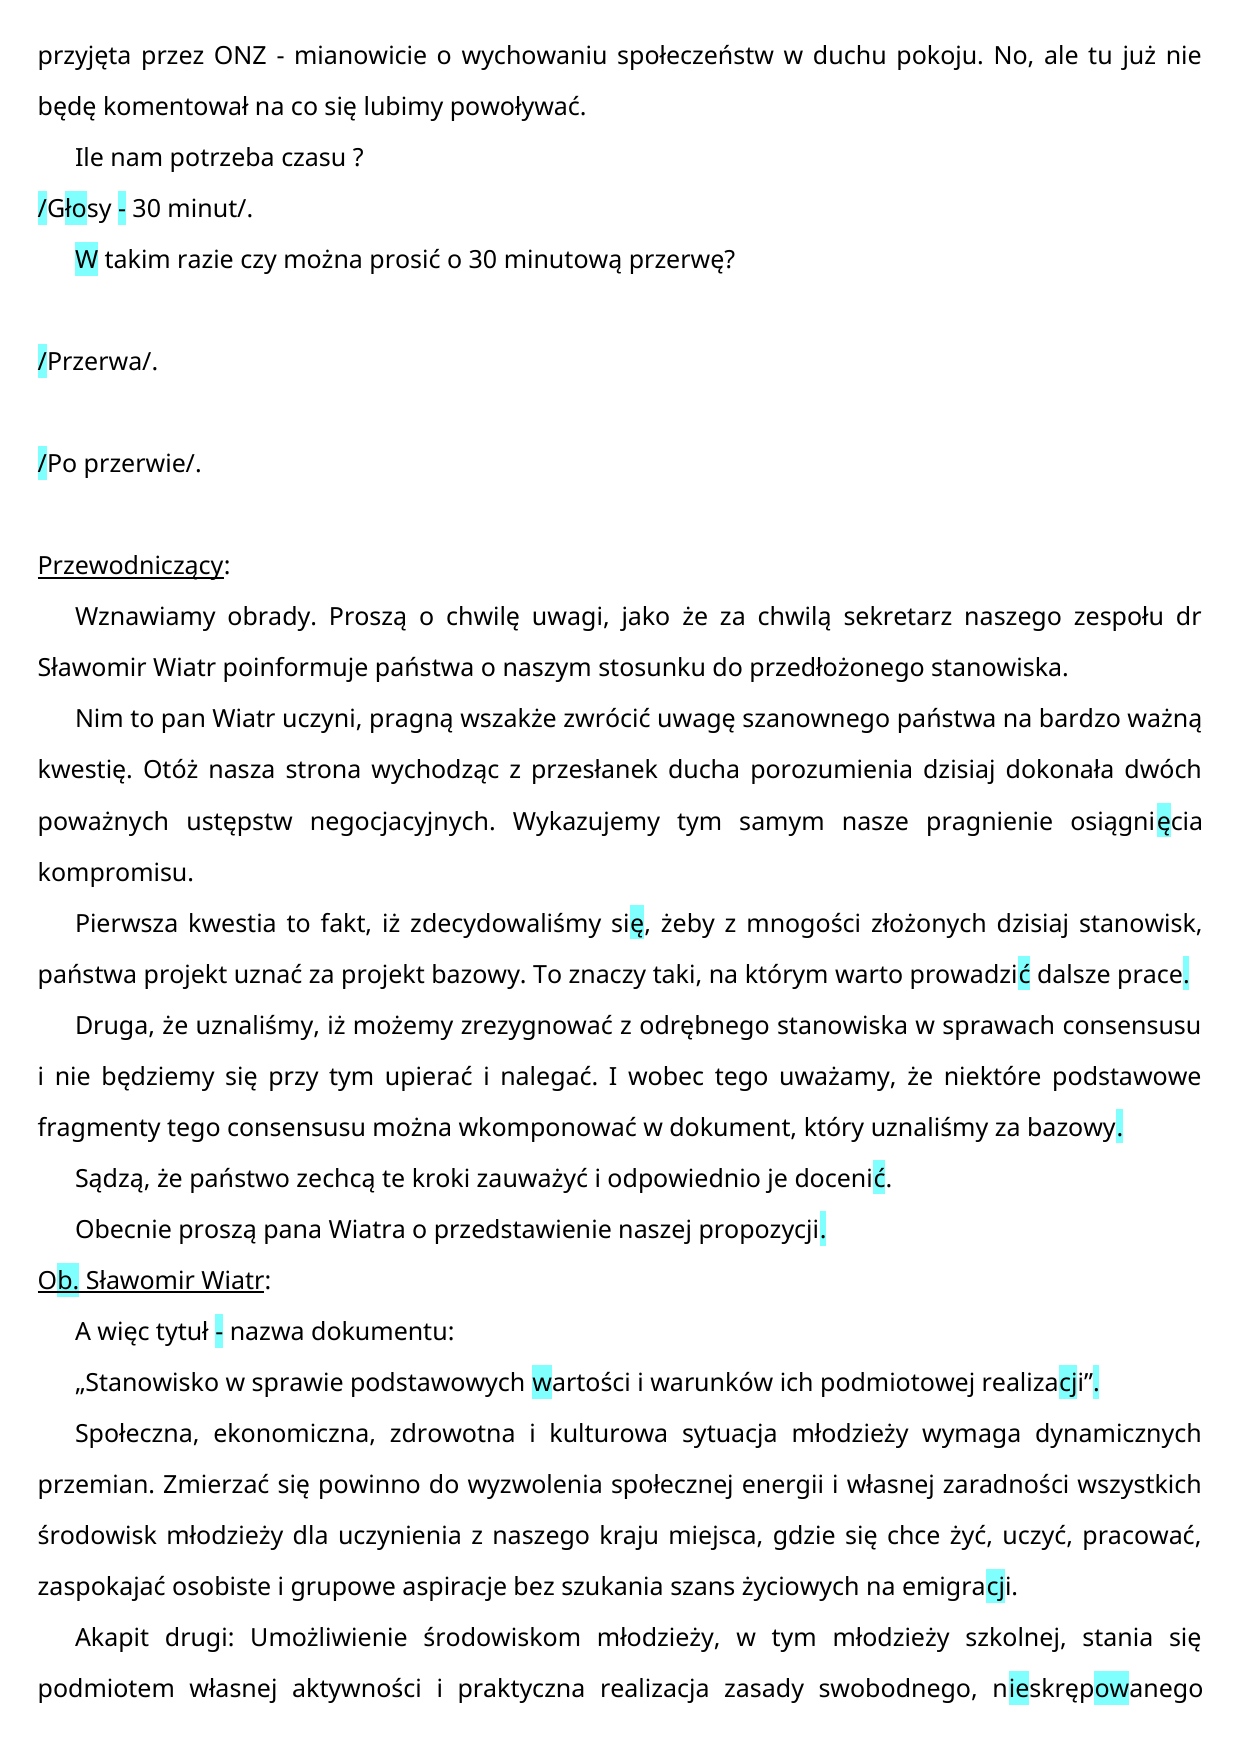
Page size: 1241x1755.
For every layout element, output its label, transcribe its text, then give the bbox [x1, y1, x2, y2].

text /Głosy - 30 minut/. [37, 191, 1203, 225]
text W takim razie czy można prosić o 30 minutową przerwę? [37, 242, 1203, 276]
text A więc tytuł - nazwa dokumentu: [37, 1313, 1203, 1348]
text Pierwsza kwestia to fakt, iż zdecydowaliśmy się, żeby z mnogości złożonych dzisiaj stanowisk, państwa projekt uznać za projekt bazowy. To znaczy taki, na którym warto prowadzić dalsze prace. [37, 905, 1203, 990]
text Akapit drugi: Umożliwienie środowiskom młodzieży, w tym młodzieży szkolnej, stania się podmiotem własnej aktywności i praktyczna realizacja zasady swobodnego, nieskrępowanego [37, 1620, 1203, 1705]
text Przewodniczący: [37, 548, 1203, 582]
text „Stanowisko w sprawie podstawowych wartości i warunków ich podmiotowej realizacji”. [37, 1364, 1203, 1399]
text /Po przerwie/. [37, 446, 1203, 480]
text Druga, że uznaliśmy, iż możemy zrezygnować z odrębnego stanowiska w sprawach consensusu i nie będziemy się przy tym upierać i nalegać. I wobec tego uważamy, że niektóre podstawowe fragmenty tego consensusu można wkomponować w dokument, który uznaliśmy za bazowy. [37, 1007, 1203, 1143]
text Obecnie proszą pana Wiatra o przedstawienie naszej propozycji. [37, 1211, 1203, 1246]
text /Przerwa/. [37, 344, 1203, 378]
text Ob. Sławomir Wiatr: [37, 1262, 1203, 1297]
text Ile nam potrzeba czasu ? [37, 139, 1203, 174]
text Wznawiamy obrady. Proszą o chwilę uwagi, jako że za chwilą sekretarz naszego zespołu dr Sławomir Wiatr poinformuje państwa o naszym stosunku do przedłożonego stanowiska. [37, 599, 1203, 684]
text Nim to pan Wiatr uczyni, pragną wszakże zwrócić uwagę szanownego państwa na bardzo ważną kwestię. Otóż nasza strona wychodząc z przesłanek ducha porozumienia dzisiaj dokonała dwóch poważnych ustępstw negocjacyjnych. Wykazujemy tym samym nasze pragnienie osiągnięcia kompromisu. [37, 701, 1203, 888]
text Społeczna, ekonomiczna, zdrowotna i kulturowa sytuacja młodzieży wymaga dynamicznych przemian. Zmierzać się powinno do wyzwolenia społecznej energii i własnej zaradności wszystkich środowisk młodzieży dla uczynienia z naszego kraju miejsca, gdzie się chce żyć, uczyć, pracować, zaspokajać osobiste i grupowe aspiracje bez szukania szans życiowych na emigracji. [37, 1416, 1203, 1603]
text Sądzą, że państwo zechcą te kroki zauważyć i odpowiednio je docenić. [37, 1160, 1203, 1194]
text przyjęta przez ONZ - mianowicie o wychowaniu społeczeństw w duchu pokoju. No, ale tu już nie będę komentował na co się lubimy powoływać. [37, 37, 1203, 123]
